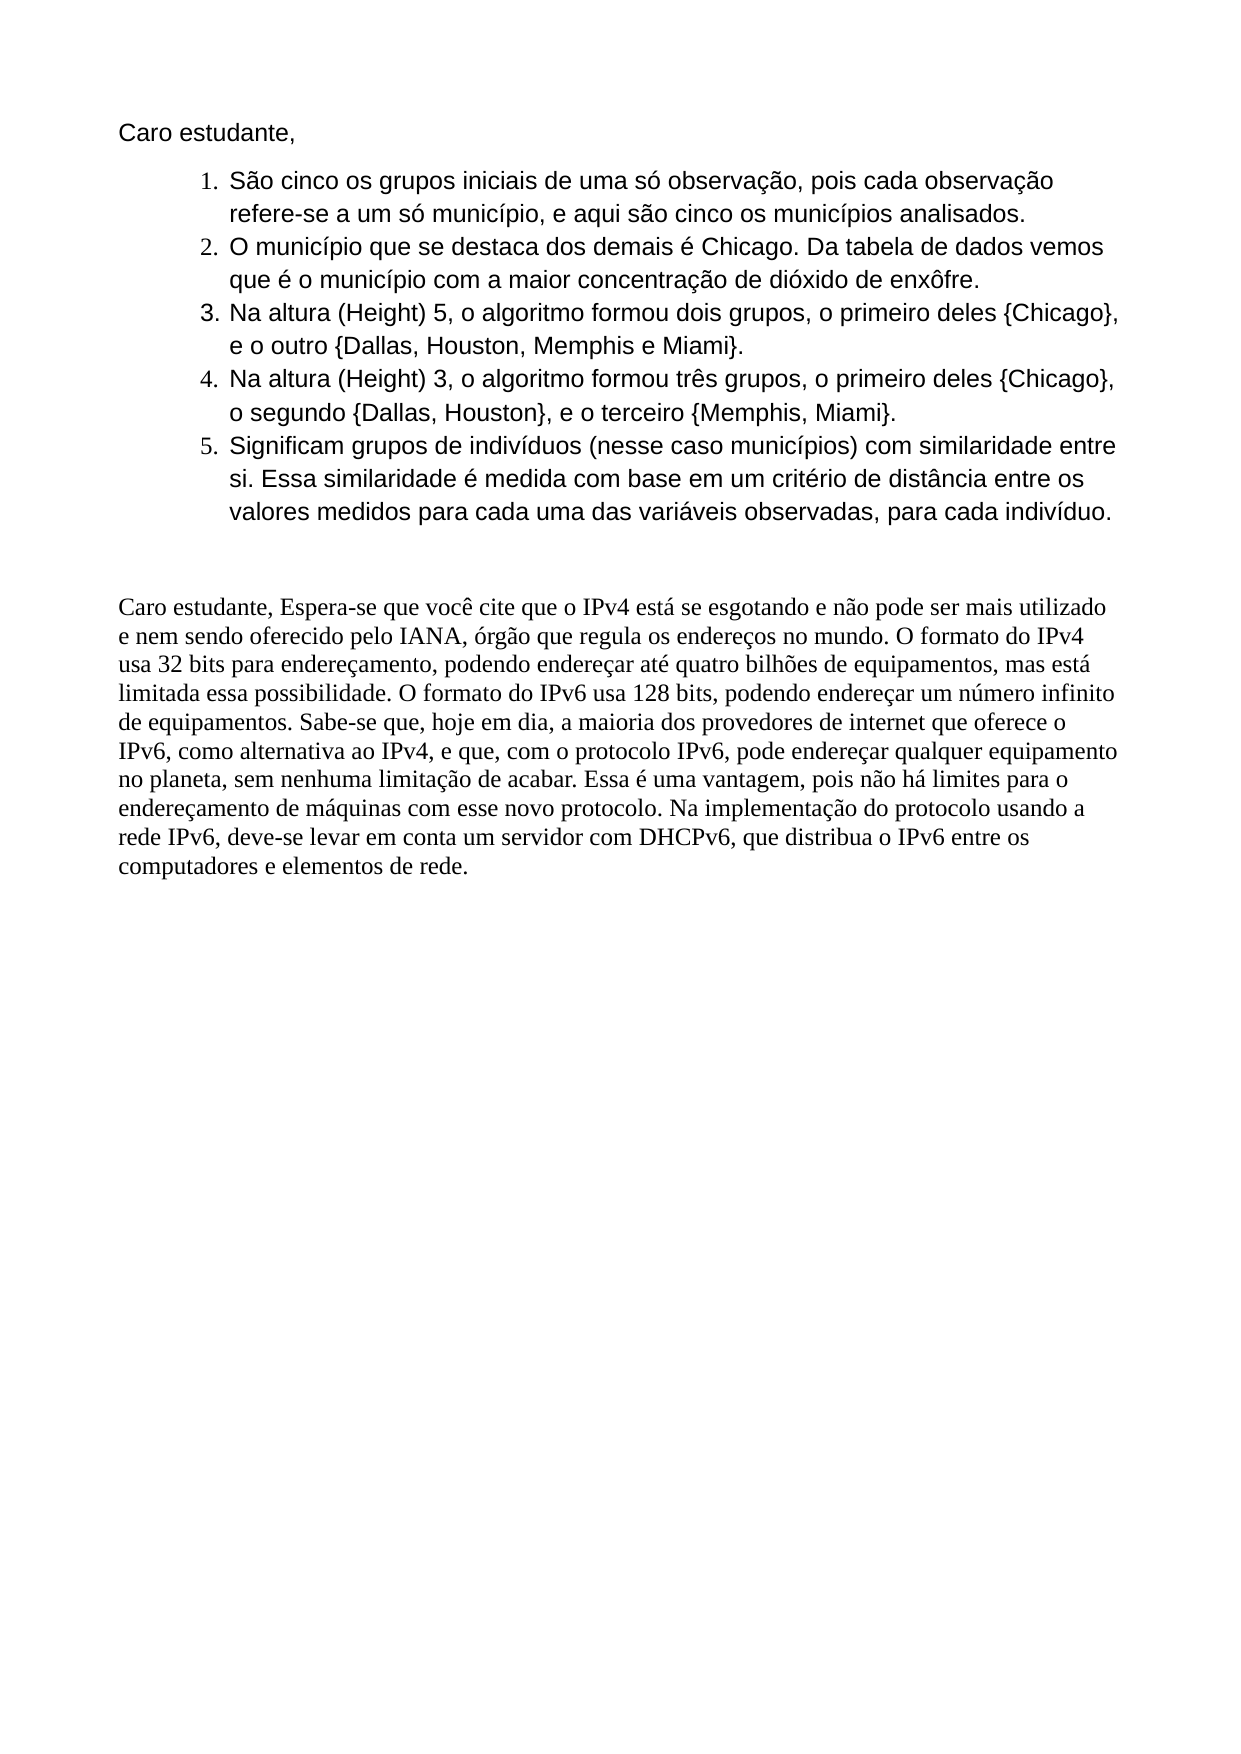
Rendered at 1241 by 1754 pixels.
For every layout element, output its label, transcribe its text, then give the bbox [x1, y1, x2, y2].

list O município que se destaca dos demais é Chicago. Da tabela de dados vemos que é o município com a maior concentração de dióxido de enxôfre. [200, 232, 1122, 294]
list Significam grupos de indivíduos (nesse caso municípios) com similaridade entre si. Essa similaridade é medida com base em um critério de distância entre os valores medidos para cada uma das variáveis observadas, para cada indivíduo. [200, 431, 1122, 526]
list Na altura (Height) 3, o algoritmo formou três grupos, o primeiro deles {Chicago}, o segundo {Dallas, Houston}, e o terceiro {Memphis, Miami}. [200, 364, 1122, 426]
list São cinco os grupos iniciais de uma só observação, pois cada observação refere-se a um só município, e aqui são cinco os municípios analisados. [200, 166, 1122, 228]
text Caro estudante, [118, 118, 1122, 147]
list Na altura (Height) 5, o algoritmo formou dois grupos, o primeiro deles {Chicago}, e o outro {Dallas, Houston, Memphis e Miami}. [200, 298, 1122, 360]
text Caro estudante, Espera-se que você cite que o IPv4 está se esgotando e não pode ser mais utilizado e nem sendo oferecido pelo IANA, órgão que regula os endereços no mundo. O formato do IPv4 usa 32 bits para endereçamento, podendo endereçar até quatro bilhões de equipamentos, mas está limitada essa possibilidade. O formato do IPv6 usa 128 bits, podendo endereçar um número infinito de equipamentos. Sabe-se que, hoje em dia, a maioria dos provedores de internet que oferece o IPv6, como alternativa ao IPv4, e que, com o protocolo IPv6, pode endereçar qualquer equipamento no planeta, sem nenhuma limitação de acabar. Essa é uma vantagem, pois não há limites para o endereçamento de máquinas com esse novo protocolo. Na implementação do protocolo usando a rede IPv6, deve-se levar em conta um servidor com DHCPv6, que distribua o IPv6 entre os computadores e elementos de rede. [118, 592, 1122, 879]
